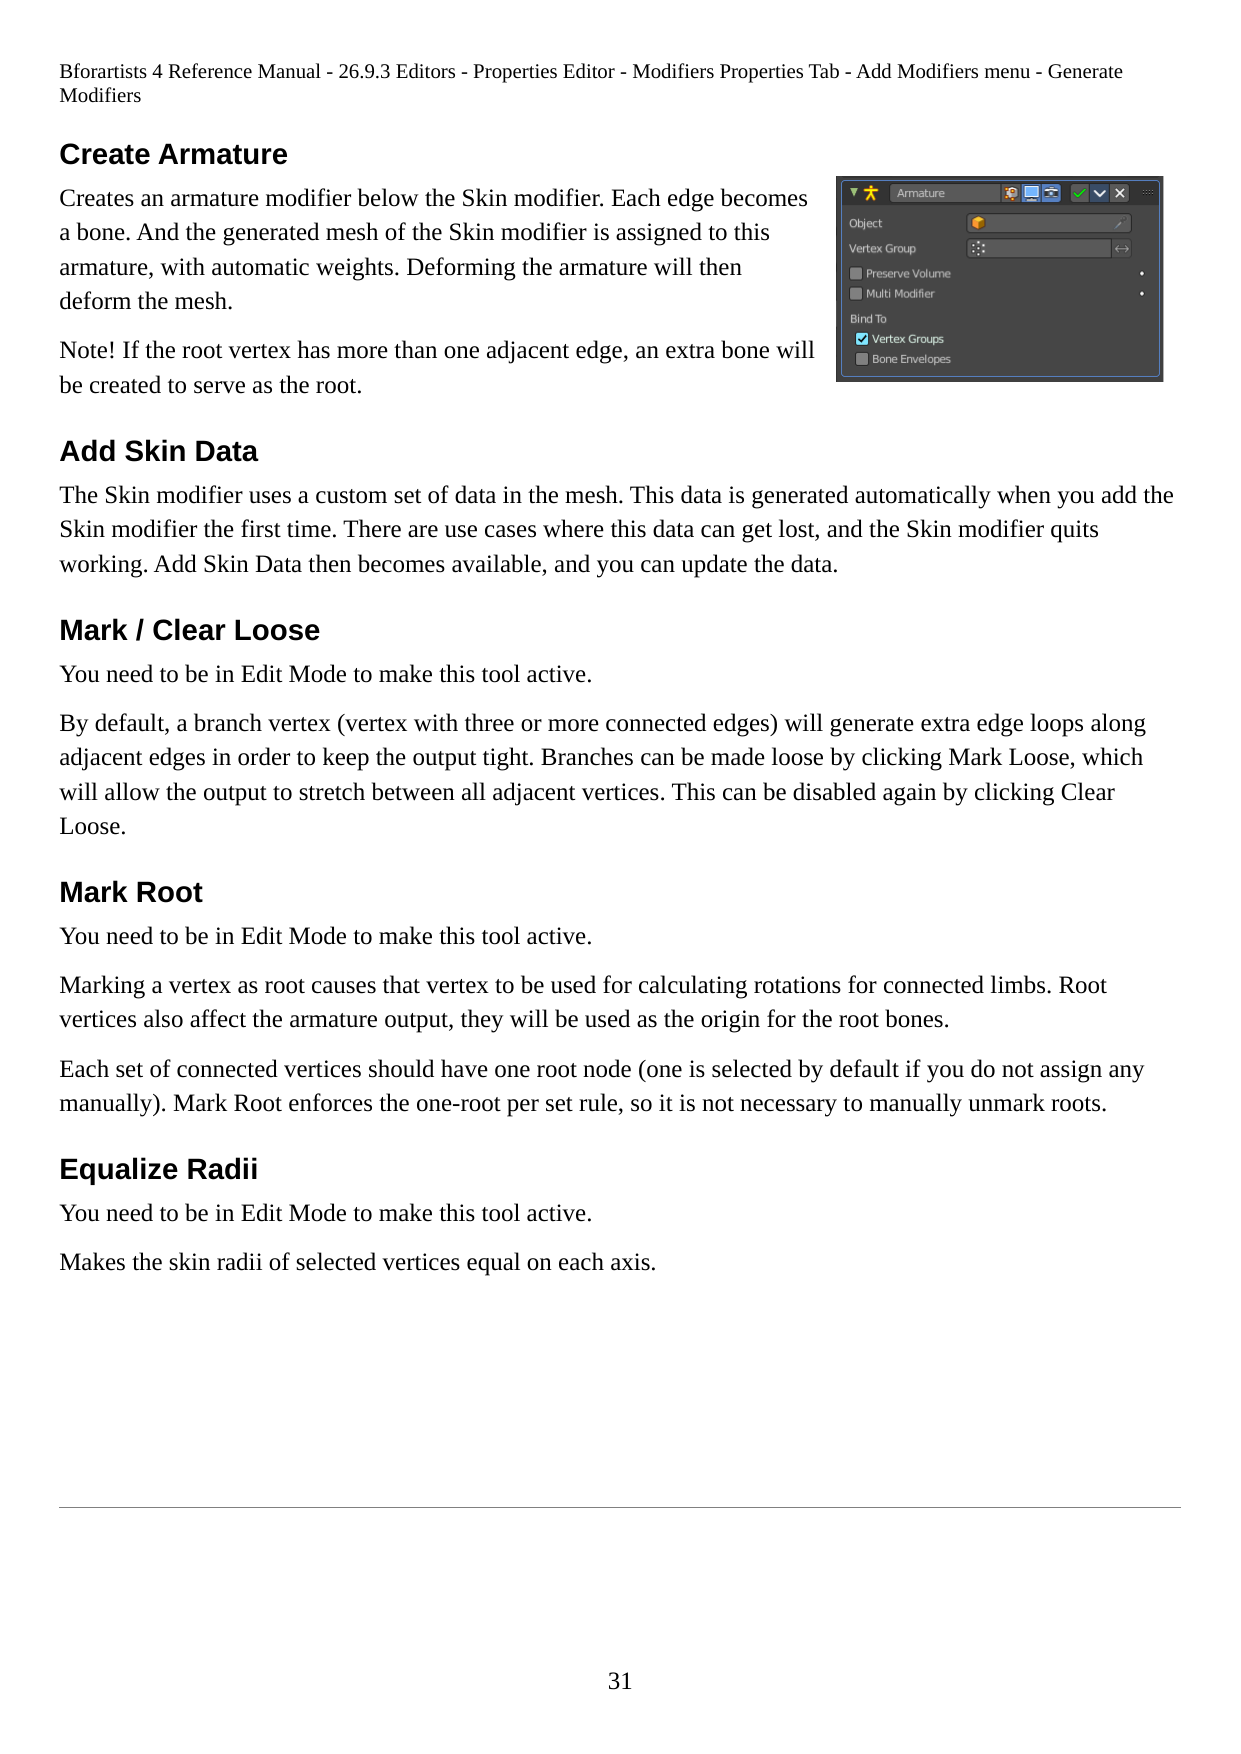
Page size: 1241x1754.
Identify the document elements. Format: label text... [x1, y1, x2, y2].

text Makes the skin radii of selected vertices equal on each axis. [59, 1247, 1181, 1276]
subtitle Mark Root [59, 875, 1181, 908]
text By default, a branch vertex (vertex with three or more connected edges) will generate extra edge loops along adjacent edges in order to keep the output tight. Branches can be made loose by clicking Mark Loose, which will allow the output to stretch between all adjacent vertices. This can be disabled again by clicking Clear Loose. [59, 708, 1181, 840]
text You need to be in Edit Mode to make this tool active. [59, 659, 1181, 687]
picture [836, 176, 1164, 382]
text The Skin modifier uses a custom set of data in the mesh. This data is generated automatically when you add the Skin modifier the first time. There are use cases where this data can get lost, and the Skin modifier quits working. Add Skin Data then becomes available, and you can update the data. [59, 480, 1181, 577]
subtitle Add Skin Data [59, 433, 1181, 467]
text You need to be in Edit Mode to make this tool active. [59, 921, 1181, 950]
text Creates an armature modifier below the Skin modifier. Each edge becomes a bone. And the generated mesh of the Skin modifier is assigned to this armature, with automatic weights. Deforming the armature will then deform the mesh. [59, 183, 836, 315]
text Marking a vertex as root causes that vertex to be used for calculating rotations for connected limbs. Root vertices also affect the armature output, they will be used as the origin for the root bones. [59, 970, 1181, 1033]
text Each set of connected vertices should have one root node (one is selected by default if you do not assign any manually). Mark Root enforces the one-root per set rule, so it is not necessary to manually unmark roots. [59, 1054, 1181, 1117]
text You need to be in Edit Mode to make this tool active. [59, 1198, 1181, 1227]
subtitle Create Armature [59, 137, 1181, 170]
subtitle Equalize Radii [59, 1152, 1181, 1186]
text Note! If the root vertex has more than one adjacent edge, an extra bone will be created to serve as the root. [59, 335, 1181, 399]
subtitle Mark / Clear Loose [59, 612, 1181, 646]
